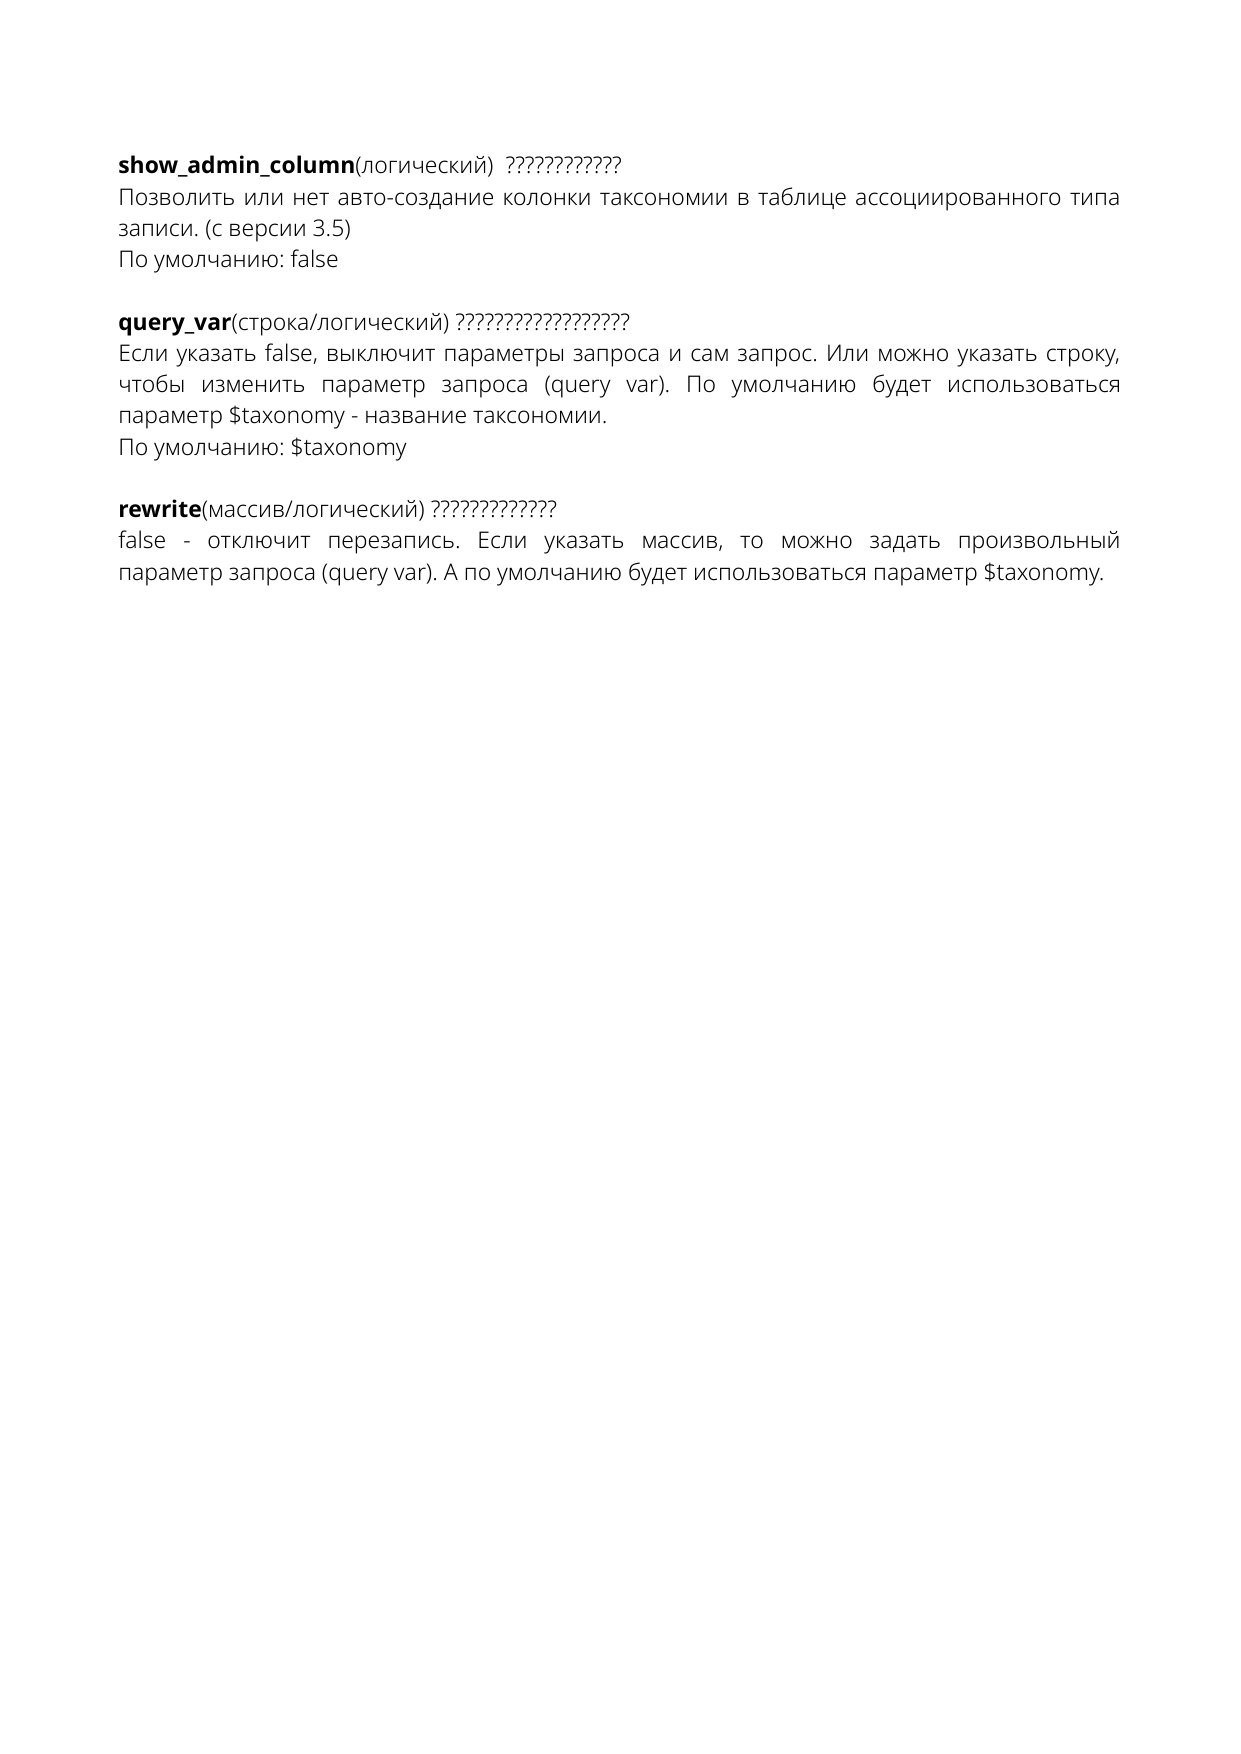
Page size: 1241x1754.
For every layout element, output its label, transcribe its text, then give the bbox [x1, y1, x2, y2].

text false - отключит перезапись. Если указать массив, то можно задать произвольный параметр запроса (query var). А по умолчанию будет использоваться параметр $taxonomy. [118, 524, 1122, 587]
text Позволить или нет авто-создание колонки таксономии в таблице ассоциированного типа записи. (с версии 3.5) [118, 181, 1122, 243]
text По умолчанию: false [118, 243, 1122, 274]
text rewrite(массив/логический) ????????????? [118, 493, 1122, 524]
text По умолчанию: $taxonomy [118, 431, 1122, 462]
text show_admin_column(логический) ???????????? [118, 149, 1122, 181]
text query_var(строка/логический) ?????????????????? [118, 306, 1122, 337]
text Если указать false, выключит параметры запроса и сам запрос. Или можно указать строку, чтобы изменить параметр запроса (query var). По умолчанию будет использоваться параметр $taxonomy - название таксономии. [118, 337, 1122, 431]
